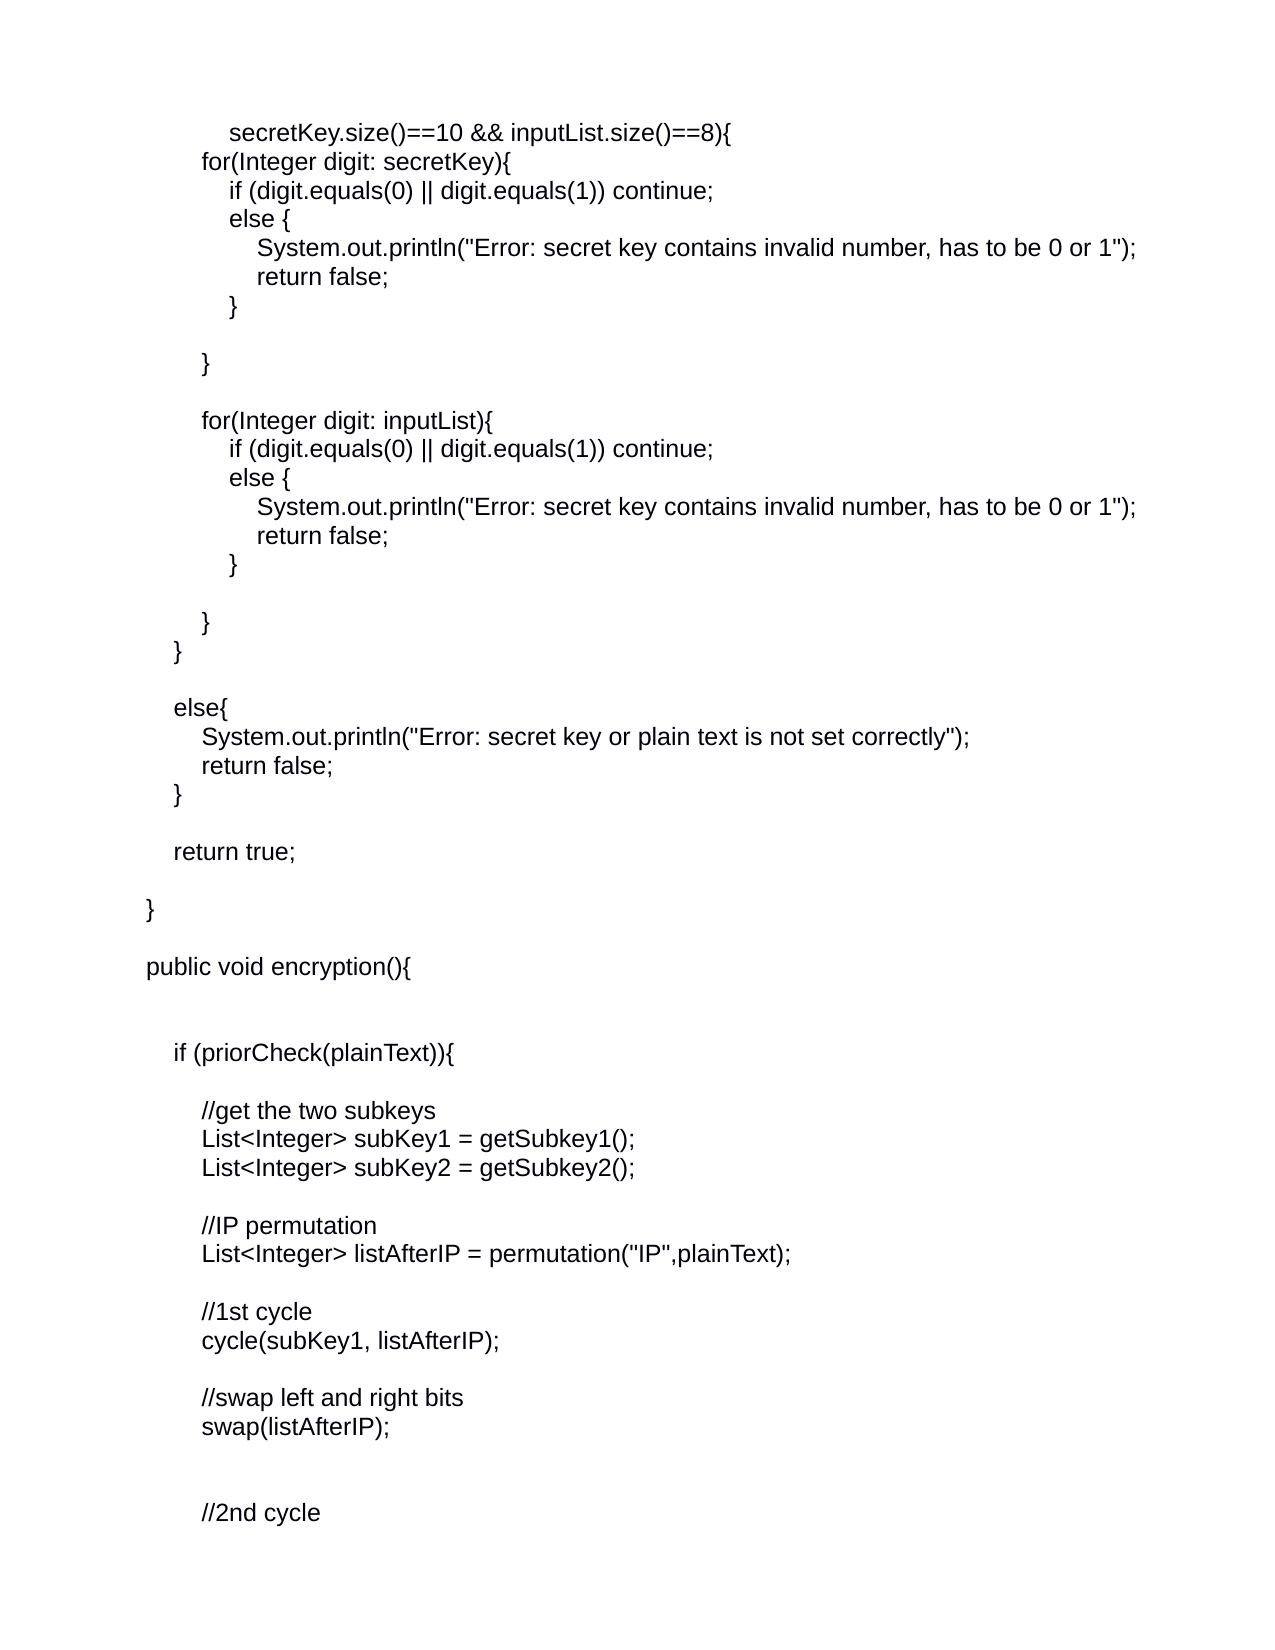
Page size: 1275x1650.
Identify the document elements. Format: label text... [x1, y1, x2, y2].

text System.out.println("Error: secret key or plain text is not set correctly"); [118, 722, 1157, 751]
text swap(listAfterIP); [118, 1412, 1157, 1441]
text System.out.println("Error: secret key contains invalid number, has to be 0 or 1"); [118, 233, 1157, 262]
text public void encryption(){ [118, 952, 1157, 981]
text } [118, 636, 1157, 664]
text return false; [118, 262, 1157, 291]
text for(Integer digit: secretKey){ [118, 147, 1157, 176]
text } [118, 607, 1157, 636]
text if (priorCheck(plainText)){ [118, 1038, 1157, 1067]
text } [118, 894, 1157, 923]
text return false; [118, 751, 1157, 779]
text System.out.println("Error: secret key contains invalid number, has to be 0 or 1"); [118, 492, 1157, 521]
text List<Integer> subKey1 = getSubkey1(); [118, 1124, 1157, 1153]
text else { [118, 463, 1157, 492]
text if (digit.equals(0) || digit.equals(1)) continue; [118, 176, 1157, 204]
text else { [118, 204, 1157, 233]
text return false; [118, 521, 1157, 549]
text secretKey.size()==10 && inputList.size()==8){ [118, 118, 1157, 147]
text List<Integer> subKey2 = getSubkey2(); [118, 1153, 1157, 1182]
text } [118, 779, 1157, 808]
text //1st cycle [118, 1297, 1157, 1326]
text for(Integer digit: inputList){ [118, 406, 1157, 434]
text } [118, 291, 1157, 319]
text cycle(subKey1, listAfterIP); [118, 1326, 1157, 1354]
text //IP permutation [118, 1211, 1157, 1239]
text //get the two subkeys [118, 1096, 1157, 1124]
text else{ [118, 693, 1157, 722]
text List<Integer> listAfterIP = permutation("IP",plainText); [118, 1239, 1157, 1268]
text } [118, 549, 1157, 578]
text //swap left and right bits [118, 1383, 1157, 1412]
text //2nd cycle [118, 1498, 1157, 1527]
text } [118, 348, 1157, 377]
text return true; [118, 837, 1157, 866]
text if (digit.equals(0) || digit.equals(1)) continue; [118, 434, 1157, 463]
